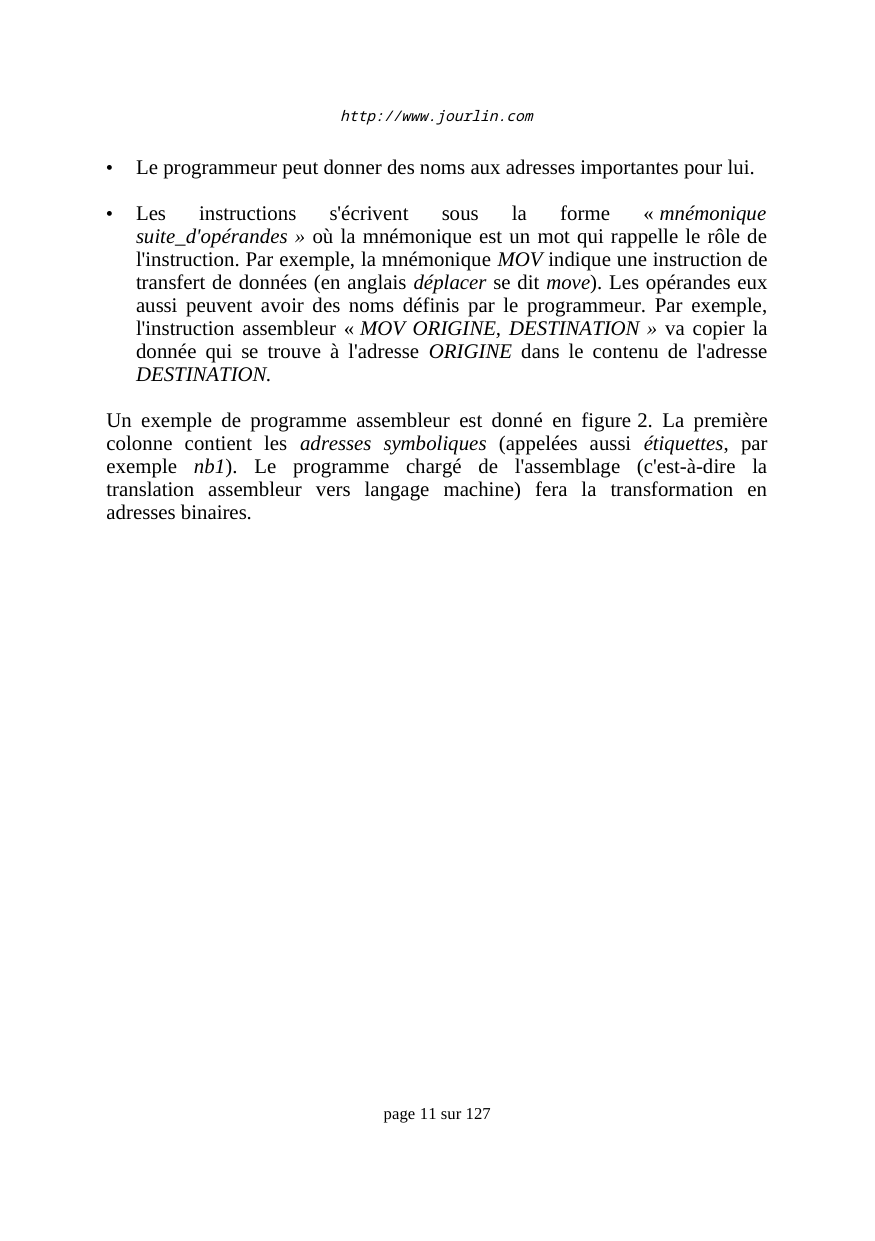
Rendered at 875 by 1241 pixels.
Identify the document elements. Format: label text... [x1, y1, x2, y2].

list Les instructions s'écrivent sous la forme « mnémonique suite_d'opérandes » où la mnémonique est un mot qui rappelle le rôle de l'instruction. Par exemple, la mnémonique MOV indique une instruction de transfert de données (en anglais déplacer se dit move). Les opérandes eux aussi peuvent avoir des noms définis par le programmeur. Par exemple, l'instruction assembleur « MOV ORIGINE, DESTINATION » va copier la donnée qui se trouve à l'adresse ORIGINE dans le contenu de l'adresse DESTINATION. [106, 191, 768, 386]
text Un exemple de programme assembleur est donné en figure 2. La première colonne contient les adresses symboliques (appelées aussi étiquettes, par exemple nb1). Le programme chargé de l'assemblage (c'est-à-dire la translation assembleur vers langage machine) fera la transformation en adresses binaires. [106, 398, 768, 524]
list Le programmeur peut donner des noms aux adresses importantes pour lui. [106, 156, 768, 178]
